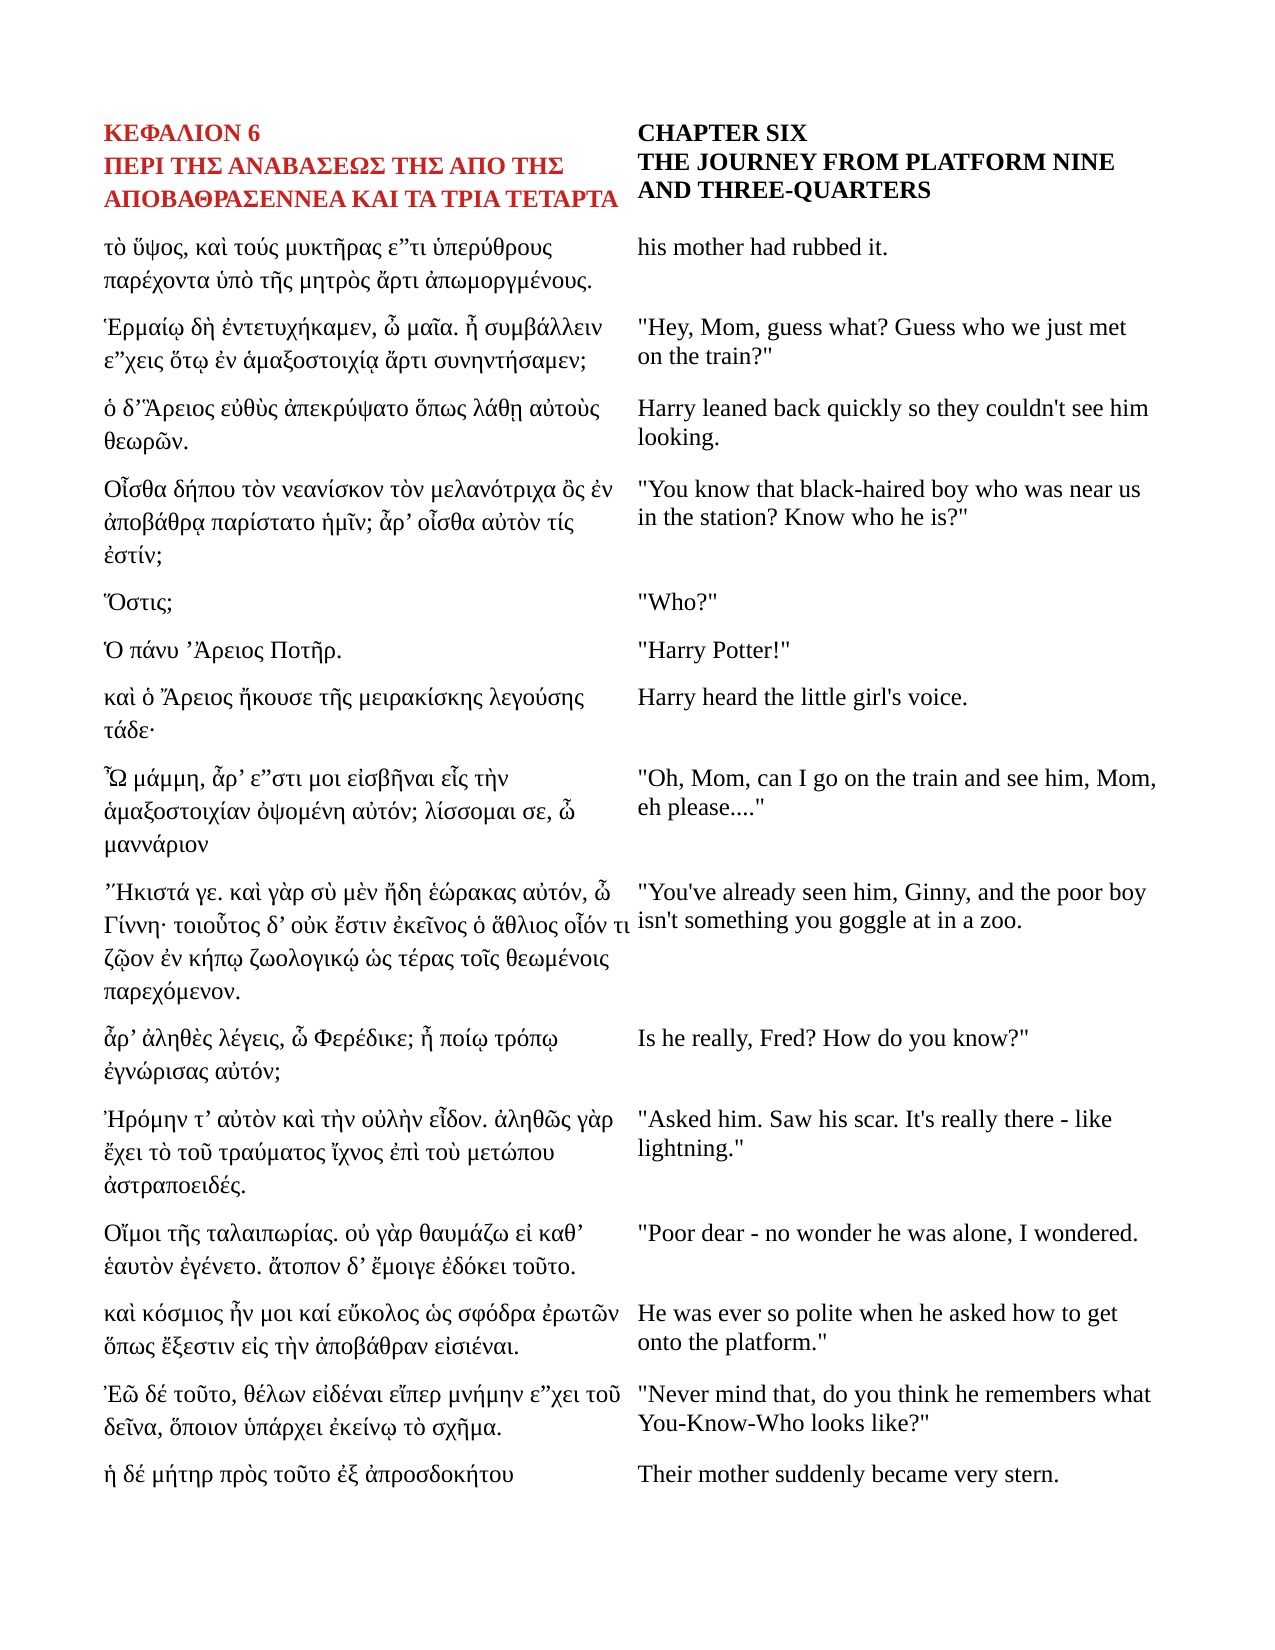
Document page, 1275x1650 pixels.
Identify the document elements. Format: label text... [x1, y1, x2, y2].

table_cell Is he really, Fred? How do you know?" [638, 1024, 1157, 1104]
table_cell "Who?" [638, 587, 1157, 635]
table_cell his mother had rubbed it. [638, 232, 1157, 312]
table_cell "Never mind that, do you think he remembers what You-Know-Who looks like?" [638, 1379, 1157, 1459]
table_cell Ἑρμαίῳ δὴ ἐντετυχήκαμεν, ὦ μαῖα. ἦ συμβάλλειν ε”χεις ὅτῳ ἐν ἁμαξοστοιχίᾳ ἄρτι συνηντήσαμεν; [104, 313, 637, 393]
table_cell "Asked him. Saw his scar. It's really there - like lightning." [638, 1104, 1157, 1218]
table_cell "Poor dear - no wonder he was alone, I wondered. [638, 1218, 1157, 1298]
table_cell καὶ ὁ Ἄρειος ἤκουσε τῆς μειρακίσκης λεγούσης τάδε· [104, 683, 637, 763]
table_cell "Oh, Mom, can I go on the train and see him, Mom, eh please...." [638, 763, 1157, 877]
table_cell ὁ δ’Ἃρειος εὐθὺς ἀπεκρύψατο ὅπως λάθῃ αὐτοὺς θεωρῶν. [104, 393, 637, 474]
table_cell Οἶσθα δήπου τὸν νεανίσκον τὸν μελανότριχα ὂς ἐν ἀποβάθρᾳ παρίστατο ἡμῖν; ἆρ’ οἶσθα αὐτὸν τίς ἐστίν; [104, 474, 637, 587]
table_cell Ὁ πάνυ ’Ἀρειος Ποτῆρ. [104, 635, 637, 682]
table_cell Harry heard the little girl's voice. [638, 683, 1157, 763]
table_cell ἆρ’ ἀληθὲς λέγεις, ὧ Φερέδικε; ἦ ποίῳ τρόπῳ ἐγνώρισας αὐτόν; [104, 1024, 637, 1104]
table_cell "You know that black-haired boy who was near us in the station? Know who he is?" [638, 474, 1157, 587]
table_header CHAPTER SIX THE JOURNEY FROM PLATFORM NINE AND THREE-QUARTERS [638, 118, 1157, 232]
table_cell Ἠρόμην τ’ αὐτὸν καὶ τὴν οὐλὴν εἶδον. ἀληθῶς γὰρ ἔχει τὸ τοῦ τραύματος ἴχνος ἐπὶ τοὺ μετώπου ἀστραποειδές. [104, 1104, 637, 1218]
table_cell "Harry Potter!" [638, 635, 1157, 682]
table_cell "Hey, Mom, guess what? Guess who we just met on the train?" [638, 313, 1157, 393]
table_cell Οἴμοι τῆς ταλαιπωρίας. οὐ γὰρ θαυμάζω εἰ καθ’ ἑαυτὸν ἐγένετο. ἄτοπον δ’ ἔμοιγε ἐδόκει τοῦτο. [104, 1218, 637, 1298]
table_cell τὸ ὕψος, καὶ τούς μυκτῆρας ε”τι ὑπερύθρους παρέχοντα ὑπὸ τῆς μητρὸς ἄρτι ἀπωμοργμένους. [104, 232, 637, 312]
table_cell ’Ήκιστά γε. καὶ γὰρ σὺ μὲν ἤδη ἑώρακας αὐτόν, ὦ Γίννη· τοιοὗτος δ’ οὐκ ἔστιν ἐκεῖνος ὁ ἅθλιος οἷόν τι ζῷον ἐν κήπῳ ζωολογικῴ ὡς τέρας τοῖς θεωμένοις παρεχόμενον. [104, 877, 637, 1023]
table_cell καὶ κόσμιος ἦν μοι καί εὔκολος ὡς σφόδρα ἐρωτῶν ὅπως ἔξεστιν εἰς τὴν ἀποβάθραν εἰσιέναι. [104, 1298, 637, 1379]
table_cell He was ever so polite when he asked how to get onto the platform." [638, 1298, 1157, 1379]
table_cell Ἐῶ δέ τοῦτο, θέλων εἰδέναι εἴπερ μνήμην ε”χει τοῦ δεῖνα, ὅποιον ὑπάρχει ἐκείνῳ τὸ σχῆμα. [104, 1379, 637, 1459]
table_header ΚΕΦΑΛΙΟΝ 6 ΠΕΡΙ ΤΗΣ ΑΝΑΒΑΣΕΩΣ ΤΗΣ ΑΠΟ ΤΗΣ ΑΠΟΒΑΘΡΑΣΕΝΝΕΑ ΚΑΙ ΤΑ ΤΡΙΑ ΤΕΤΑΡΤΑ [104, 118, 637, 232]
table_cell "You've already seen him, Ginny, and the poor boy isn't something you goggle at in a zoo. [638, 877, 1157, 1023]
table_cell Ὦ μάμμη, ἆρ’ ε”στι μοι εἰσβῆναι εἷς τὴν ἁμαξοστοιχίαν ὀψομένη αὐτόν; λίσσομαι σε, ὦ μαννάριον [104, 763, 637, 877]
table_cell Their mother suddenly became very stern. [638, 1460, 1157, 1488]
table_cell Ὅστις; [104, 587, 637, 635]
table_cell ἡ δέ μήτηρ πρὸς τοῦτο ἐξ ἀπροσδοκήτου [104, 1460, 637, 1488]
table_cell Harry leaned back quickly so they couldn't see him looking. [638, 393, 1157, 474]
